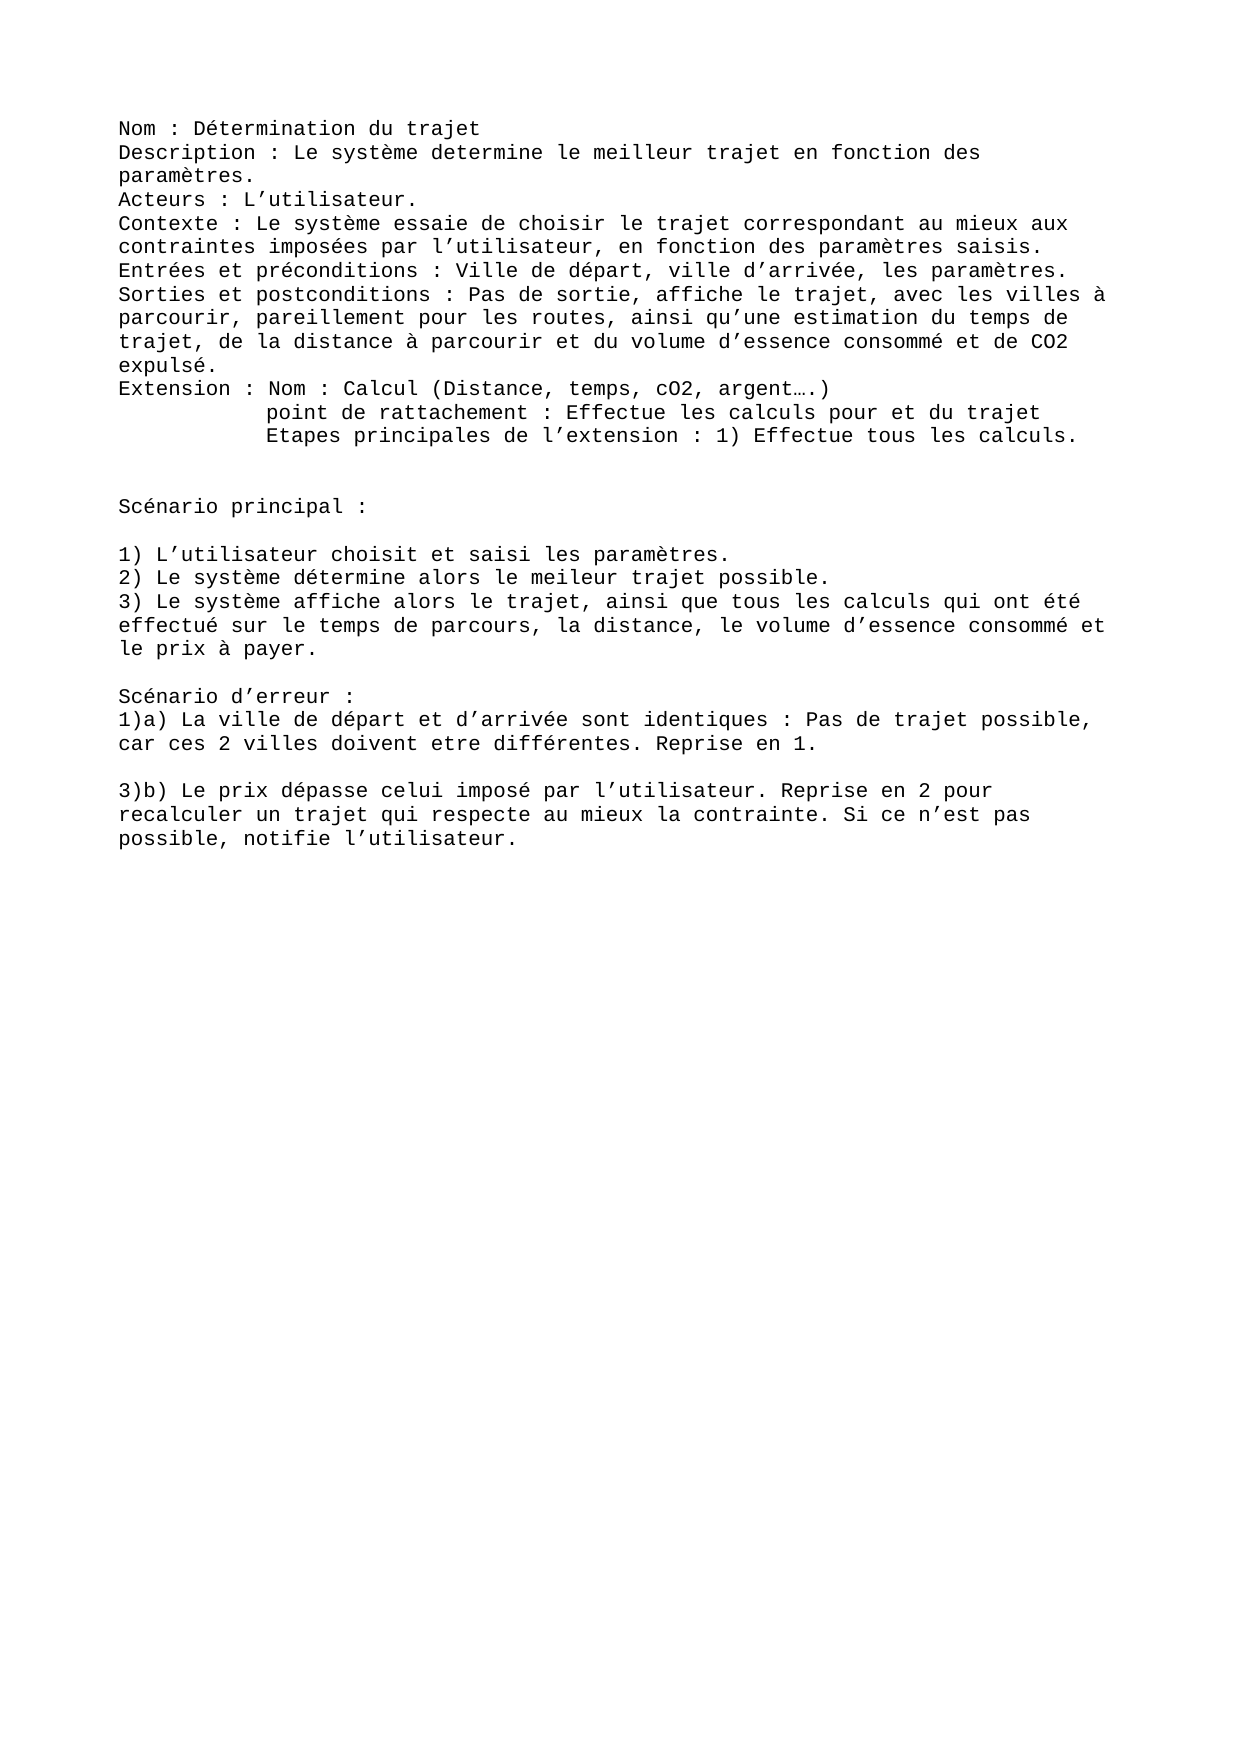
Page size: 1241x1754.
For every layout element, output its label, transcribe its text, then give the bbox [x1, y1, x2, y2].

text point de rattachement : Effectue les calculs pour et du trajet [118, 402, 1122, 426]
text Extension : Nom : Calcul (Distance, temps, cO2, argent….) [118, 378, 1122, 402]
text 3)b) Le prix dépasse celui imposé par l’utilisateur. Reprise en 2 pour recalculer un trajet qui respecte au mieux la contrainte. Si ce n’est pas possible, notifie l’utilisateur. [118, 780, 1122, 851]
text 1)a) La ville de départ et d’arrivée sont identiques : Pas de trajet possible, car ces 2 villes doivent etre différentes. Reprise en 1. [118, 709, 1122, 757]
text Acteurs : L’utilisateur. [118, 189, 1122, 213]
text 1) L’utilisateur choisit et saisi les paramètres. [118, 544, 1122, 567]
text Etapes principales de l’extension : 1) Effectue tous les calculs. [118, 426, 1122, 449]
text Description : Le système determine le meilleur trajet en fonction des paramètres. [118, 142, 1122, 189]
text 3) Le système affiche alors le trajet, ainsi que tous les calculs qui ont été effectué sur le temps de parcours, la distance, le volume d’essence consommé et le prix à payer. [118, 591, 1122, 662]
text 2) Le système détermine alors le meileur trajet possible. [118, 567, 1122, 591]
text Entrées et préconditions : Ville de départ, ville d’arrivée, les paramètres. [118, 260, 1122, 284]
text Nom : Détermination du trajet [118, 118, 1122, 142]
text Scénario d’erreur : [118, 686, 1122, 709]
text Scénario principal : [118, 496, 1122, 520]
text Sorties et postconditions : Pas de sortie, affiche le trajet, avec les villes à parcourir, pareillement pour les routes, ainsi qu’une estimation du temps de trajet, de la distance à parcourir et du volume d’essence consommé et de CO2 expulsé. [118, 284, 1122, 378]
text Contexte : Le système essaie de choisir le trajet correspondant au mieux aux contraintes imposées par l’utilisateur, en fonction des paramètres saisis. [118, 213, 1122, 260]
